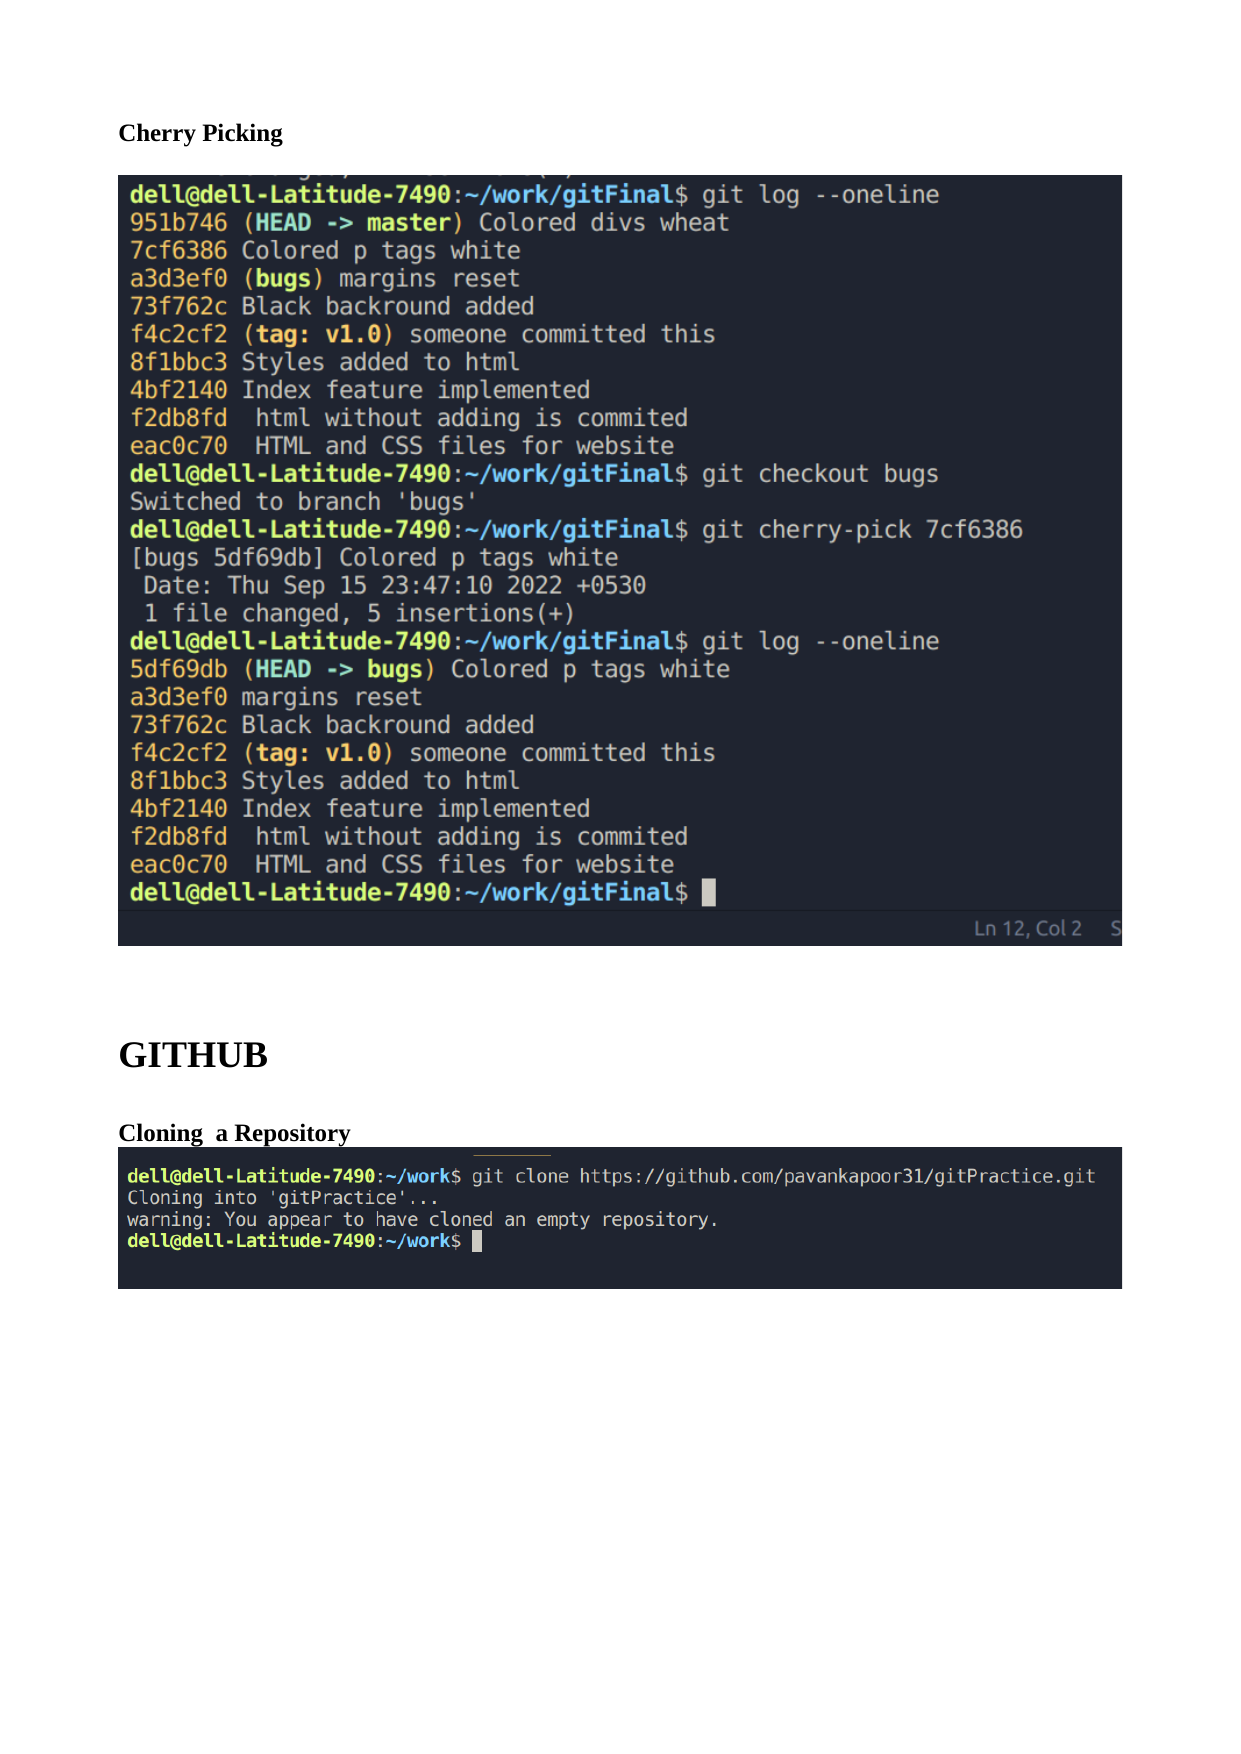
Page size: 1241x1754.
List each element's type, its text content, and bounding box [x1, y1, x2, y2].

text Cloning a Repository [118, 1118, 1122, 1147]
picture [118, 175, 1123, 946]
text GITHUB [118, 1032, 1122, 1075]
picture [118, 1147, 1123, 1289]
text Cherry Picking [118, 118, 1122, 147]
